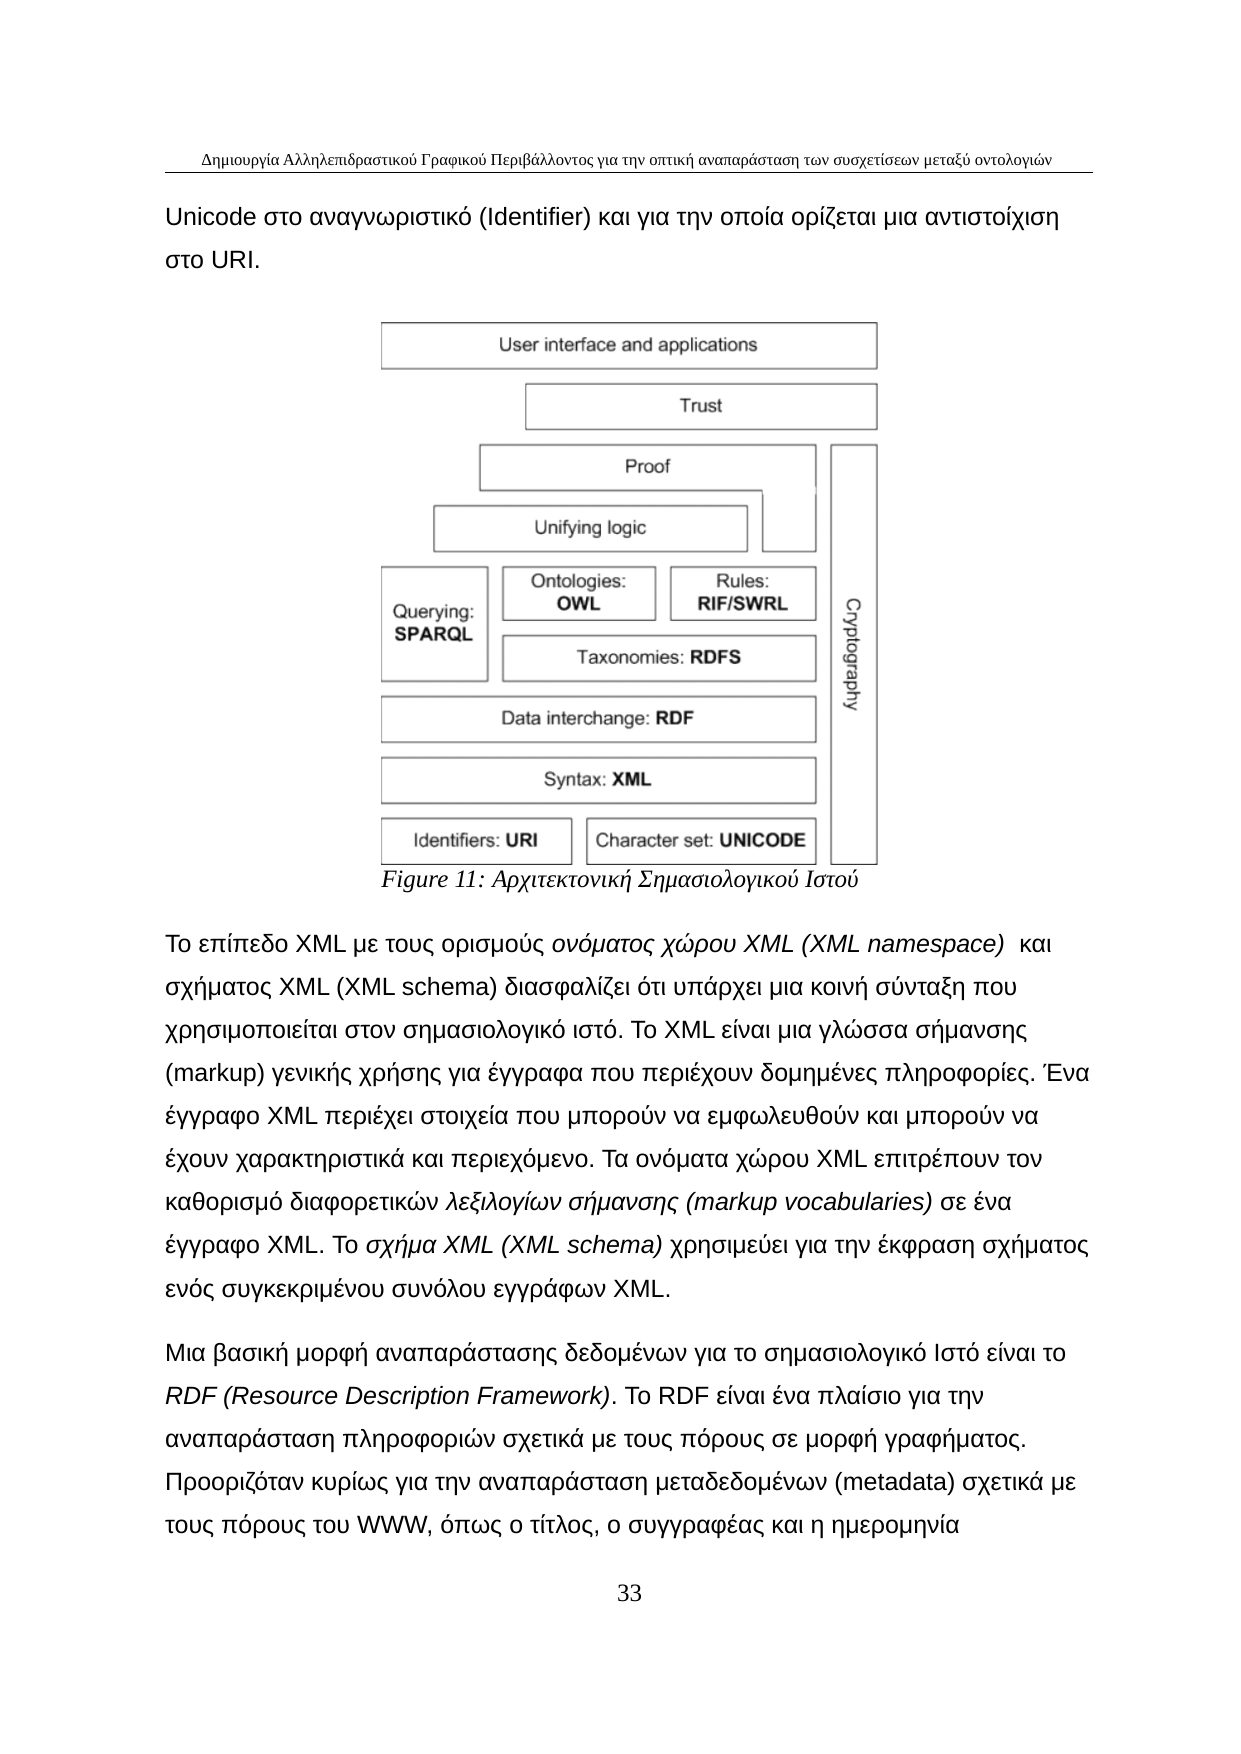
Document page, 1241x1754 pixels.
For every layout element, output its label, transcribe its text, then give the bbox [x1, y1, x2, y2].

text Το επίπεδο XML με τους ορισμούς ονόματος χώρου XML (XML namespace) και σχήματος XML (XML schema) διασφαλίζει ότι υπάρχει μια κοινή σύνταξη που χρησιμοποιείται στον σημασιολογικό ιστό. Το XML είναι μια γλώσσα σήμανσης (markup) γενικής χρήσης για έγγραφα που περιέχουν δομημένες πληροφορίες. Ένα έγγραφο XML περιέχει στοιχεία που μπορούν να εμφωλευθούν και μπορούν να έχουν χαρακτηριστικά και περιεχόμενο. Τα ονόματα χώρου XML επιτρέπουν τον καθορισμό διαφορετικών λεξιλογίων σήμανσης (markup vocabularies) σε ένα έγγραφο XML. Το σχήμα XML (XML schema) χρησιμεύει για την έκφραση σχήματος ενός συγκεκριμένου συνόλου εγγράφων XML. [165, 928, 1093, 1302]
picture [381, 322, 878, 865]
text Unicode στο αναγνωριστικό (Identifier) και για την οποία ορίζεται μια αντιστοίχιση στο URI. [165, 202, 1093, 274]
text Μια βασική μορφή αναπαράστασης δεδομένων για το σημασιολογικό Ιστό είναι το RDF (Resource Description Framework). Το RDF είναι ένα πλαίσιο για την αναπαράσταση πληροφοριών σχετικά με τους πόρους σε μορφή γραφήματος. Προοριζόταν κυρίως για την αναπαράσταση μεταδεδομένων (metadata) σχετικά με τους πόρους του WWW, όπως ο τίτλος, ο συγγραφέας και η ημερομηνία [165, 1338, 1093, 1539]
text Figure 11: Αρχιτεκτονική Σημασιολογικού Ιστού [381, 865, 878, 893]
